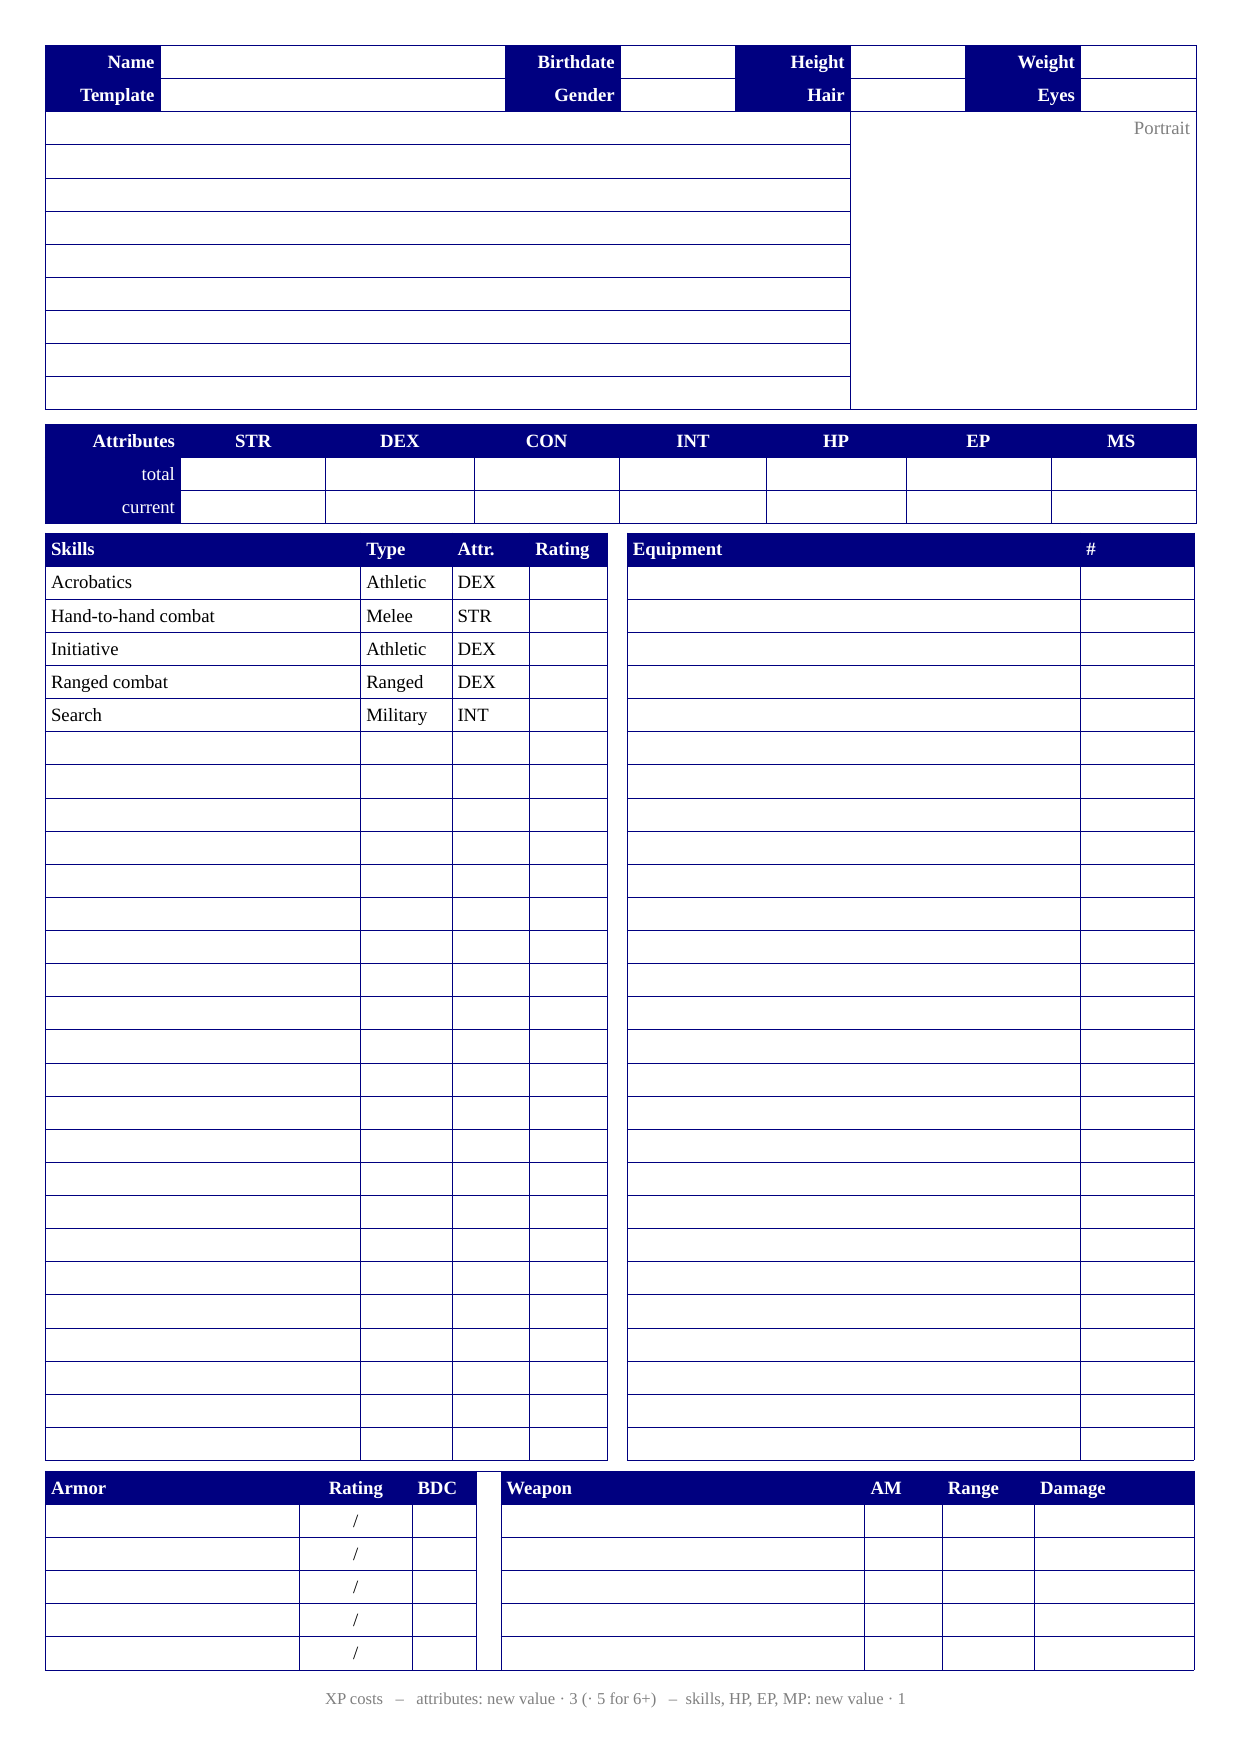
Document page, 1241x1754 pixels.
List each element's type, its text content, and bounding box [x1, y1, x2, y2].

table_cell [46, 1130, 360, 1162]
table_cell [530, 964, 607, 996]
table_cell [453, 832, 529, 864]
table_header Armor [46, 1472, 299, 1504]
table_cell [453, 997, 529, 1029]
table_header Type [361, 534, 452, 566]
table_cell [502, 1538, 864, 1570]
table_cell [1035, 1571, 1194, 1603]
table_cell [181, 491, 325, 523]
table_cell [453, 765, 529, 797]
table_cell [453, 1097, 529, 1129]
table_cell [1035, 1637, 1194, 1669]
table_cell Hair [736, 79, 850, 111]
table_cell [628, 997, 1080, 1029]
table_cell [620, 458, 766, 490]
table_cell [865, 1505, 942, 1537]
table_cell [1081, 633, 1194, 665]
table_cell [1052, 458, 1196, 490]
table_cell [46, 1097, 360, 1129]
table_cell / [300, 1505, 412, 1537]
table_cell [865, 1637, 942, 1669]
table_cell [530, 1163, 607, 1195]
table_header [621, 46, 735, 78]
table_cell [1035, 1604, 1194, 1636]
table_cell [361, 1030, 452, 1062]
table_header [851, 46, 965, 78]
table_cell [628, 799, 1080, 831]
table_cell [361, 997, 452, 1029]
table_cell [46, 931, 360, 963]
table_cell [46, 1395, 360, 1427]
table_cell [1081, 1097, 1194, 1129]
table_cell [361, 1428, 452, 1460]
table_cell [453, 1295, 529, 1327]
table_cell DEX [453, 633, 529, 665]
table_cell [453, 1362, 529, 1394]
table_cell DEX [453, 567, 529, 599]
table_cell [1081, 1262, 1194, 1294]
table_cell [413, 1604, 476, 1636]
table_cell [46, 865, 360, 897]
table_cell Melee [361, 600, 452, 632]
table_cell [1081, 600, 1194, 632]
table_cell [361, 1064, 452, 1096]
table_cell [530, 1130, 607, 1162]
table_header Weight [966, 46, 1080, 78]
table_cell Athletic [361, 567, 452, 599]
table_cell [1081, 666, 1194, 698]
table_cell [361, 931, 452, 963]
table_header Range [943, 1472, 1034, 1504]
table_cell [361, 1295, 452, 1327]
table_cell [46, 997, 360, 1029]
table_cell [628, 600, 1080, 632]
table_cell [475, 491, 619, 523]
table_cell [361, 1130, 452, 1162]
table_header Skills [46, 534, 360, 566]
table_cell [530, 931, 607, 963]
table_cell [1052, 491, 1196, 523]
table_cell [628, 1428, 1080, 1460]
table_cell [628, 666, 1080, 698]
table_cell [361, 865, 452, 897]
table_cell [413, 1637, 476, 1669]
table_cell [530, 1395, 607, 1427]
table_cell [453, 1329, 529, 1361]
table_cell [1081, 832, 1194, 864]
table_cell [453, 865, 529, 897]
table_cell Ranged combat [46, 666, 360, 698]
table_cell [1081, 964, 1194, 996]
table_cell [46, 1030, 360, 1062]
table_cell [628, 1229, 1080, 1261]
table_header AM [865, 1472, 942, 1504]
table_cell [453, 799, 529, 831]
table_cell [628, 1163, 1080, 1195]
table_header [477, 1472, 501, 1669]
table_header Damage [1035, 1472, 1194, 1504]
table_cell [361, 1196, 452, 1228]
table_cell [46, 145, 850, 177]
table_cell current [46, 491, 180, 523]
table_cell [46, 212, 850, 244]
table_cell [530, 732, 607, 764]
table_cell [46, 1229, 360, 1261]
table_cell [943, 1637, 1034, 1669]
table_cell / [300, 1637, 412, 1669]
table_cell [361, 964, 452, 996]
table_cell [361, 732, 452, 764]
table_cell [767, 458, 906, 490]
table_cell [453, 964, 529, 996]
table_header MS [1052, 425, 1196, 457]
table_cell [530, 865, 607, 897]
table_cell [361, 1262, 452, 1294]
table_cell [453, 931, 529, 963]
table_cell [46, 377, 850, 409]
table_cell [530, 1428, 607, 1460]
table_cell [502, 1505, 864, 1537]
table_cell [530, 1097, 607, 1129]
table_cell [767, 491, 906, 523]
table_cell [502, 1571, 864, 1603]
table_cell [361, 898, 452, 930]
table_cell [453, 1163, 529, 1195]
table_cell [620, 491, 766, 523]
table_cell [530, 699, 607, 731]
table_cell [46, 898, 360, 930]
table_cell DEX [453, 666, 529, 698]
table_cell [530, 997, 607, 1029]
table_cell [530, 799, 607, 831]
table_cell [530, 1262, 607, 1294]
table_cell [907, 491, 1051, 523]
table_cell [1081, 699, 1194, 731]
table_cell [413, 1505, 476, 1537]
table_cell [46, 832, 360, 864]
table_cell [943, 1571, 1034, 1603]
table_header CON [475, 425, 619, 457]
table_cell [181, 458, 325, 490]
table_cell [326, 491, 474, 523]
table_cell [1081, 898, 1194, 930]
table_cell [326, 458, 474, 490]
table_cell [46, 765, 360, 797]
table_header INT [620, 425, 766, 457]
table_cell [46, 1196, 360, 1228]
table_cell [628, 1130, 1080, 1162]
table_cell [361, 765, 452, 797]
table_cell [1081, 1064, 1194, 1096]
table_header Height [736, 46, 850, 78]
table_cell [1081, 865, 1194, 897]
table_cell [530, 1329, 607, 1361]
table_cell [1081, 799, 1194, 831]
table_cell [530, 1229, 607, 1261]
table_cell [361, 1097, 452, 1129]
table_cell [865, 1538, 942, 1570]
table_cell [1081, 1329, 1194, 1361]
table_header EP [907, 425, 1051, 457]
table_cell [361, 1229, 452, 1261]
table_cell [628, 1262, 1080, 1294]
text XP costs – attributes: new value · 3 (· 5 for 6+) – skills, HP, EP, MP: new value · 1 [45, 1671, 1194, 1708]
table_cell [1035, 1505, 1194, 1537]
table_cell [46, 112, 850, 144]
table_cell [453, 1262, 529, 1294]
table_cell Acrobatics [46, 567, 360, 599]
table_cell STR [453, 600, 529, 632]
table_cell [628, 1097, 1080, 1129]
table_cell [628, 1064, 1080, 1096]
table_cell [46, 344, 850, 376]
table_cell [46, 1329, 360, 1361]
table_cell [361, 799, 452, 831]
table_cell [453, 1130, 529, 1162]
table_header Weapon [502, 1472, 864, 1504]
table_cell [46, 1163, 360, 1195]
table_cell [530, 832, 607, 864]
table_cell Ranged [361, 666, 452, 698]
table_cell [46, 732, 360, 764]
table_cell [453, 1030, 529, 1062]
table_cell [1081, 931, 1194, 963]
table_cell / [300, 1571, 412, 1603]
table_cell [1081, 1229, 1194, 1261]
table_header Birthdate [506, 46, 620, 78]
table_cell [1081, 1030, 1194, 1062]
table_cell [530, 600, 607, 632]
table_cell [475, 458, 619, 490]
table_cell [46, 311, 850, 343]
table_cell [46, 1505, 299, 1537]
table_cell Military [361, 699, 452, 731]
table_cell [1081, 1163, 1194, 1195]
table_cell [453, 1229, 529, 1261]
table_cell / [300, 1538, 412, 1570]
table_header [161, 46, 505, 78]
table_cell [361, 1163, 452, 1195]
table_cell [46, 1637, 299, 1669]
table_cell [46, 278, 850, 310]
table_header Equipment [628, 534, 1080, 566]
table_cell [628, 699, 1080, 731]
table_cell [1081, 1395, 1194, 1427]
table_cell [46, 1538, 299, 1570]
table_header [1081, 46, 1196, 78]
table_cell [46, 1428, 360, 1460]
table_cell [1081, 1428, 1194, 1460]
table_cell [628, 931, 1080, 963]
table_cell [628, 1295, 1080, 1327]
table_cell [46, 964, 360, 996]
table_cell [943, 1538, 1034, 1570]
table_cell [361, 1329, 452, 1361]
table_cell [453, 1196, 529, 1228]
table_cell [530, 765, 607, 797]
table_cell [628, 1362, 1080, 1394]
table_cell [530, 1064, 607, 1096]
table_cell [453, 1064, 529, 1096]
table_cell [361, 1362, 452, 1394]
table_cell [530, 1196, 607, 1228]
table_header Attributes [46, 425, 180, 457]
table_cell [943, 1505, 1034, 1537]
table_cell [628, 1030, 1080, 1062]
table_cell [1081, 732, 1194, 764]
table_cell Eyes [966, 79, 1080, 111]
table_cell [46, 1604, 299, 1636]
table_cell [1081, 79, 1196, 111]
table_cell [453, 1428, 529, 1460]
table_cell [1081, 1295, 1194, 1327]
table_cell [628, 1329, 1080, 1361]
table_cell [628, 832, 1080, 864]
table_cell [161, 79, 505, 111]
table_cell total [46, 458, 180, 490]
table_cell [621, 79, 735, 111]
table_cell [453, 1395, 529, 1427]
table_cell Search [46, 699, 360, 731]
table_cell [943, 1604, 1034, 1636]
table_cell Template [46, 79, 160, 111]
table_cell [1081, 1130, 1194, 1162]
table_cell [361, 1395, 452, 1427]
table_cell [530, 1030, 607, 1062]
table_cell [502, 1637, 864, 1669]
table_cell / [300, 1604, 412, 1636]
table_cell [46, 1362, 360, 1394]
table_cell [865, 1604, 942, 1636]
table_cell [628, 865, 1080, 897]
table_cell [46, 799, 360, 831]
table_cell [628, 633, 1080, 665]
table_cell [907, 458, 1051, 490]
table_header HP [767, 425, 906, 457]
table_cell [453, 898, 529, 930]
table_cell [46, 179, 850, 211]
table_cell [530, 1295, 607, 1327]
table_cell [628, 765, 1080, 797]
table_cell [1081, 1362, 1194, 1394]
table_header Attr. [453, 534, 529, 566]
table_cell [628, 567, 1080, 599]
table_cell [628, 898, 1080, 930]
table_cell [628, 964, 1080, 996]
table_cell [46, 1262, 360, 1294]
table_cell [628, 1395, 1080, 1427]
table_header BDC [413, 1472, 476, 1504]
table_header Name [46, 46, 160, 78]
table_cell Initiative [46, 633, 360, 665]
table_cell [865, 1571, 942, 1603]
table_cell [1081, 567, 1194, 599]
table_cell [502, 1604, 864, 1636]
table_cell [361, 832, 452, 864]
table_cell [46, 1064, 360, 1096]
table_cell Portrait [851, 112, 1196, 409]
table_cell Athletic [361, 633, 452, 665]
table_cell [530, 1362, 607, 1394]
table_header Rating [530, 534, 607, 566]
table_header # [1081, 534, 1194, 566]
table_cell [46, 1295, 360, 1327]
table_cell [530, 898, 607, 930]
table_cell [530, 633, 607, 665]
table_cell [1081, 1196, 1194, 1228]
table_cell [628, 1196, 1080, 1228]
table_cell [851, 79, 965, 111]
table_cell [530, 666, 607, 698]
table_cell [46, 1571, 299, 1603]
table_cell [453, 732, 529, 764]
table_cell [413, 1571, 476, 1603]
table_cell [413, 1538, 476, 1570]
table_cell [628, 732, 1080, 764]
table_cell [530, 567, 607, 599]
table_cell [1035, 1538, 1194, 1570]
table_cell INT [453, 699, 529, 731]
table_cell [1081, 765, 1194, 797]
table_header DEX [326, 425, 474, 457]
table_header Rating [300, 1472, 412, 1504]
table_cell [1081, 997, 1194, 1029]
table_header STR [181, 425, 325, 457]
table_cell Gender [506, 79, 620, 111]
table_cell Hand-to-hand combat [46, 600, 360, 632]
table_cell [46, 245, 850, 277]
